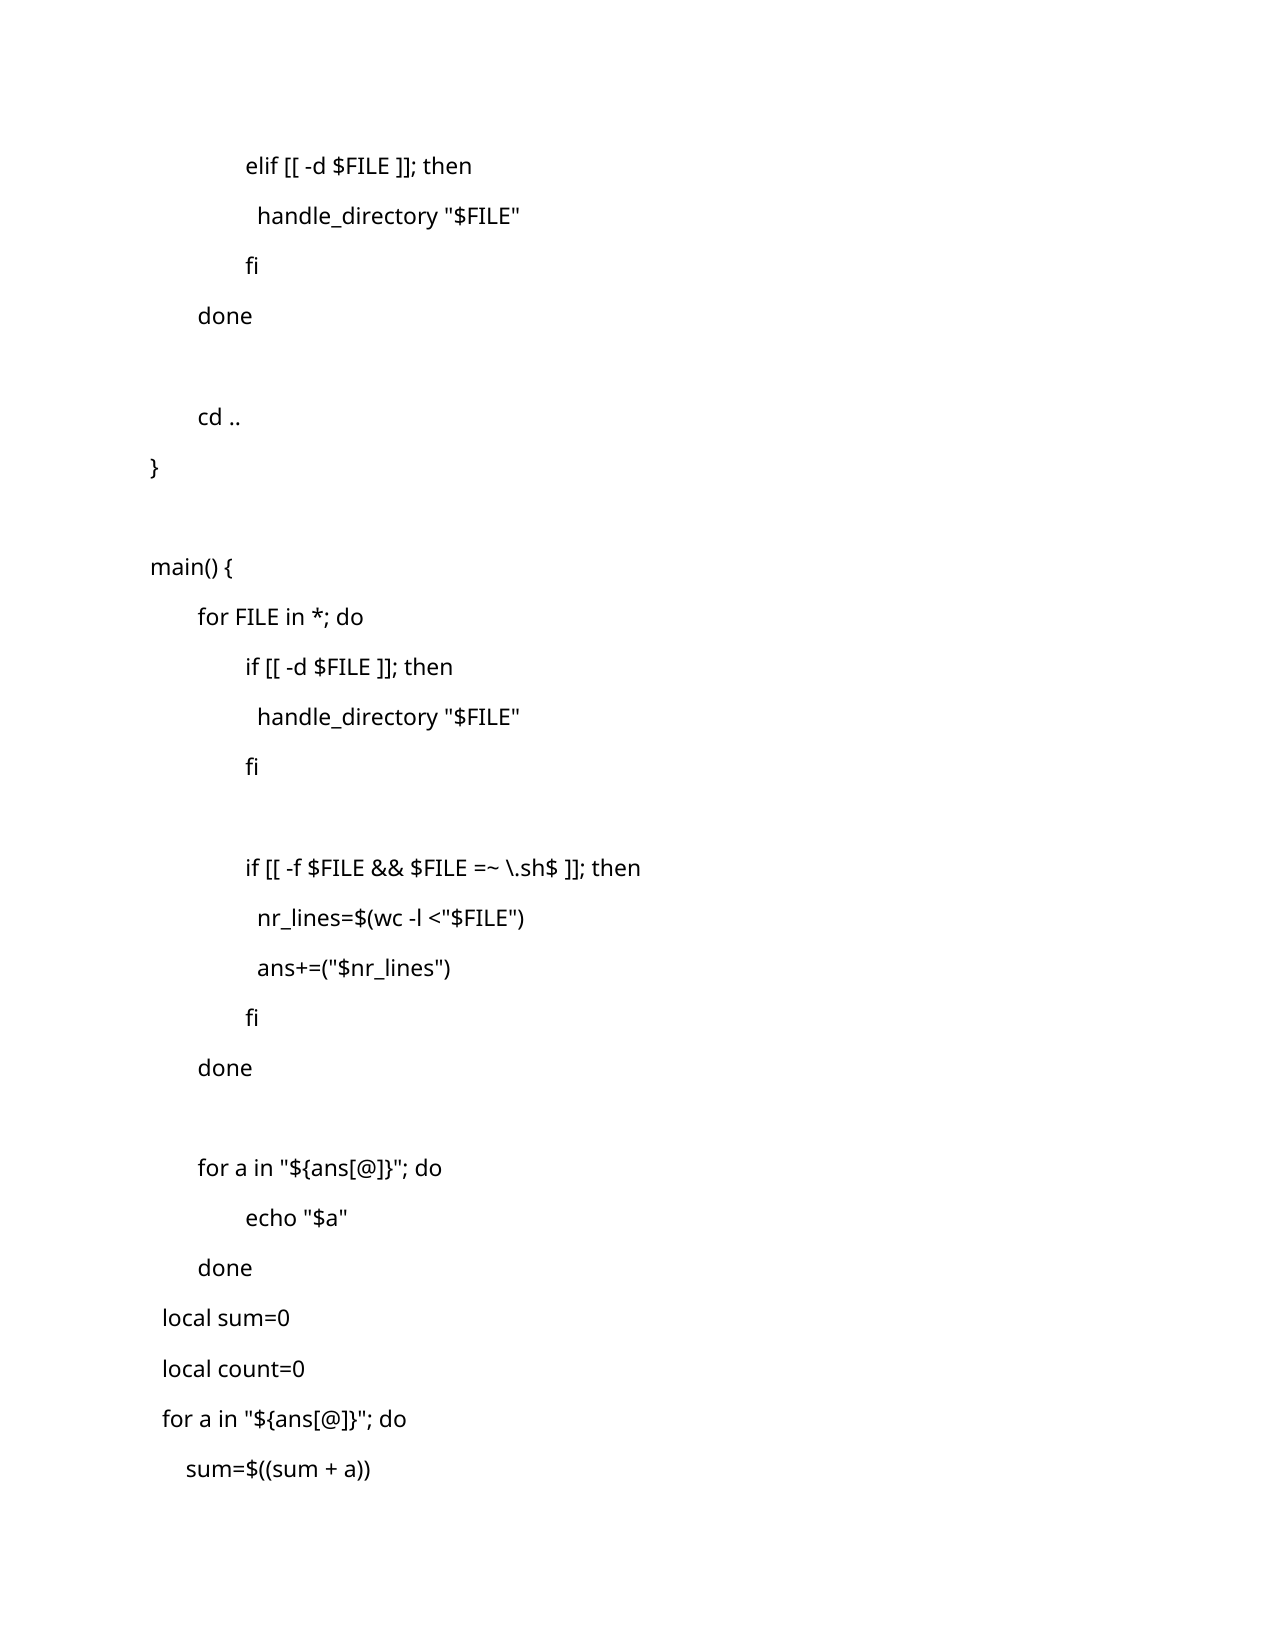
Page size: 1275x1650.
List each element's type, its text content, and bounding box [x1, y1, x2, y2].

text for FILE in *; do [150, 601, 1125, 632]
text } [150, 451, 1125, 482]
text if [[ -f $FILE && $FILE =~ \.sh$ ]]; then [150, 851, 1125, 883]
text ans+=("$nr_lines") [150, 952, 1125, 983]
text done [150, 1252, 1125, 1283]
text sum=$((sum + a)) [150, 1453, 1125, 1484]
text fi [150, 1002, 1125, 1033]
text cd .. [150, 401, 1125, 432]
text done [150, 300, 1125, 332]
text done [150, 1052, 1125, 1083]
text local sum=0 [150, 1302, 1125, 1334]
text fi [150, 250, 1125, 281]
text if [[ -d $FILE ]]; then [150, 651, 1125, 682]
text handle_directory "$FILE" [150, 200, 1125, 231]
text local count=0 [150, 1352, 1125, 1384]
text for a in "${ans[@]}"; do [150, 1152, 1125, 1183]
text for a in "${ans[@]}"; do [150, 1403, 1125, 1434]
text main() { [150, 551, 1125, 582]
text nr_lines=$(wc -l <"$FILE") [150, 902, 1125, 933]
text echo "$a" [150, 1202, 1125, 1233]
text fi [150, 751, 1125, 782]
text handle_directory "$FILE" [150, 701, 1125, 732]
text elif [[ -d $FILE ]]; then [150, 150, 1125, 181]
